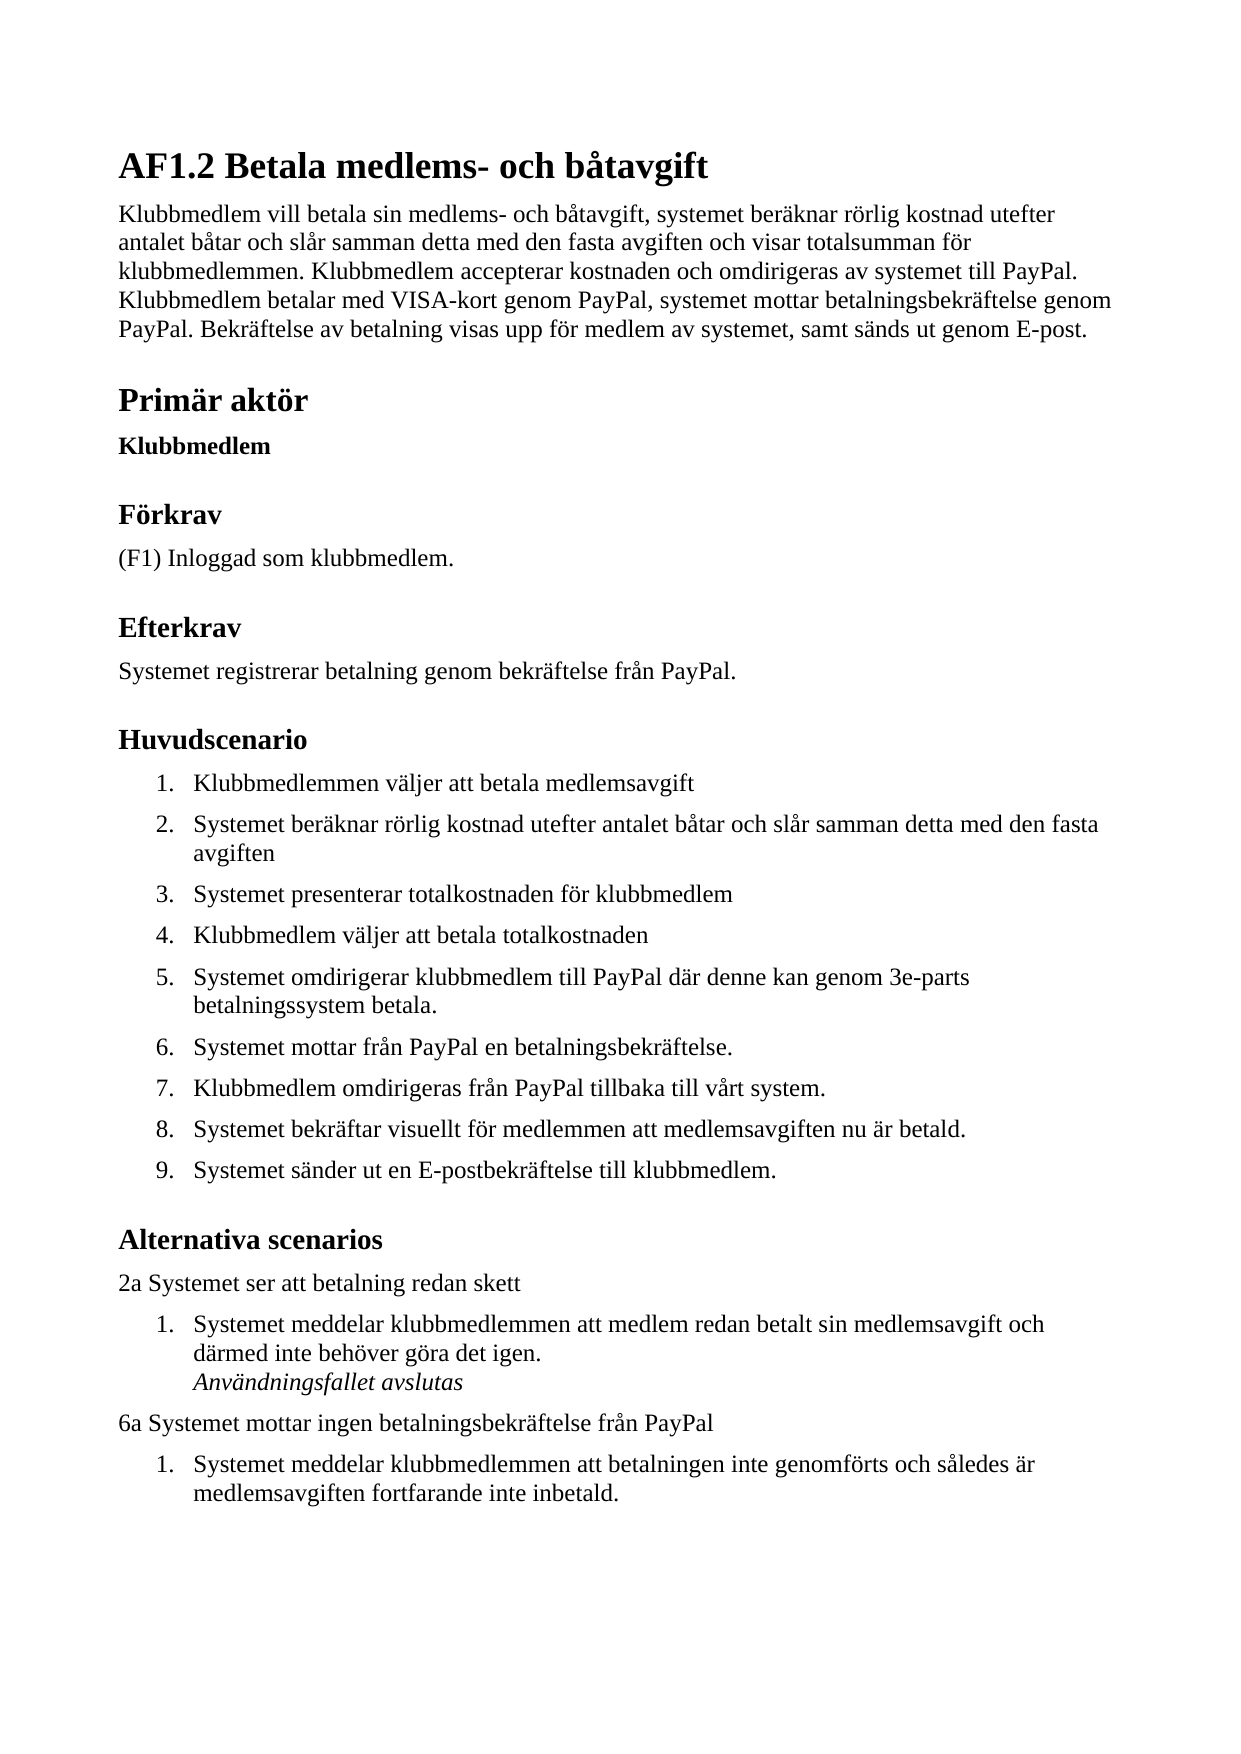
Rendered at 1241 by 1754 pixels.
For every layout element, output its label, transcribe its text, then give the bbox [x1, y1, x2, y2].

list Systemet presenterar totalkostnaden för klubbmedlem [156, 879, 1122, 908]
subtitle Alternativa scenarios [118, 1222, 1122, 1255]
subtitle Huvudscenario [118, 722, 1122, 756]
subtitle Primär aktör [118, 380, 1122, 419]
list Systemet meddelar klubbmedlemmen att betalningen inte genomförts och således är medlemsavgiften fortfarande inte inbetald. [156, 1449, 1122, 1507]
list Systemet beräknar rörlig kostnad utefter antalet båtar och slår samman detta med den fasta avgiften [156, 809, 1122, 867]
text Klubbmedlem [118, 431, 1122, 460]
list Klubbmedlemmen väljer att betala medlemsavgift [156, 768, 1122, 797]
list Systemet mottar från PayPal en betalningsbekräftelse. [156, 1032, 1122, 1061]
text Systemet registrerar betalning genom bekräftelse från PayPal. [118, 656, 1122, 684]
title AF1.2 Betala medlems- och båtavgift [118, 143, 1122, 186]
subtitle Efterkrav [118, 610, 1122, 643]
list Klubbmedlem omdirigeras från PayPal tillbaka till vårt system. [156, 1073, 1122, 1102]
text 6a Systemet mottar ingen betalningsbekräftelse från PayPal [118, 1408, 1122, 1437]
text 2a Systemet ser att betalning redan skett [118, 1268, 1122, 1297]
list Systemet omdirigerar klubbmedlem till PayPal där denne kan genom 3e-parts betalningssystem betala. [156, 962, 1122, 1019]
list Systemet bekräftar visuellt för medlemmen att medlemsavgiften nu är betald. [156, 1114, 1122, 1143]
text (F1) Inloggad som klubbmedlem. [118, 543, 1122, 572]
subtitle Förkrav [118, 497, 1122, 531]
text Klubbmedlem vill betala sin medlems- och båtavgift, systemet beräknar rörlig kostnad utefter antalet båtar och slår samman detta med den fasta avgiften och visar totalsumman för klubbmedlemmen. Klubbmedlem accepterar kostnaden och omdirigeras av systemet till PayPal. Klubbmedlem betalar med VISA-kort genom PayPal, systemet mottar betalningsbekräftelse genom PayPal. Bekräftelse av betalning visas upp för medlem av systemet, samt sänds ut genom E-post. [118, 199, 1122, 342]
list Klubbmedlem väljer att betala totalkostnaden [156, 921, 1122, 949]
list Systemet meddelar klubbmedlemmen att medlem redan betalt sin medlemsavgift och därmed inte behöver göra det igen. Användningsfallet avslutas [156, 1309, 1122, 1395]
list Systemet sänder ut en E-postbekräftelse till klubbmedlem. [156, 1156, 1122, 1184]
